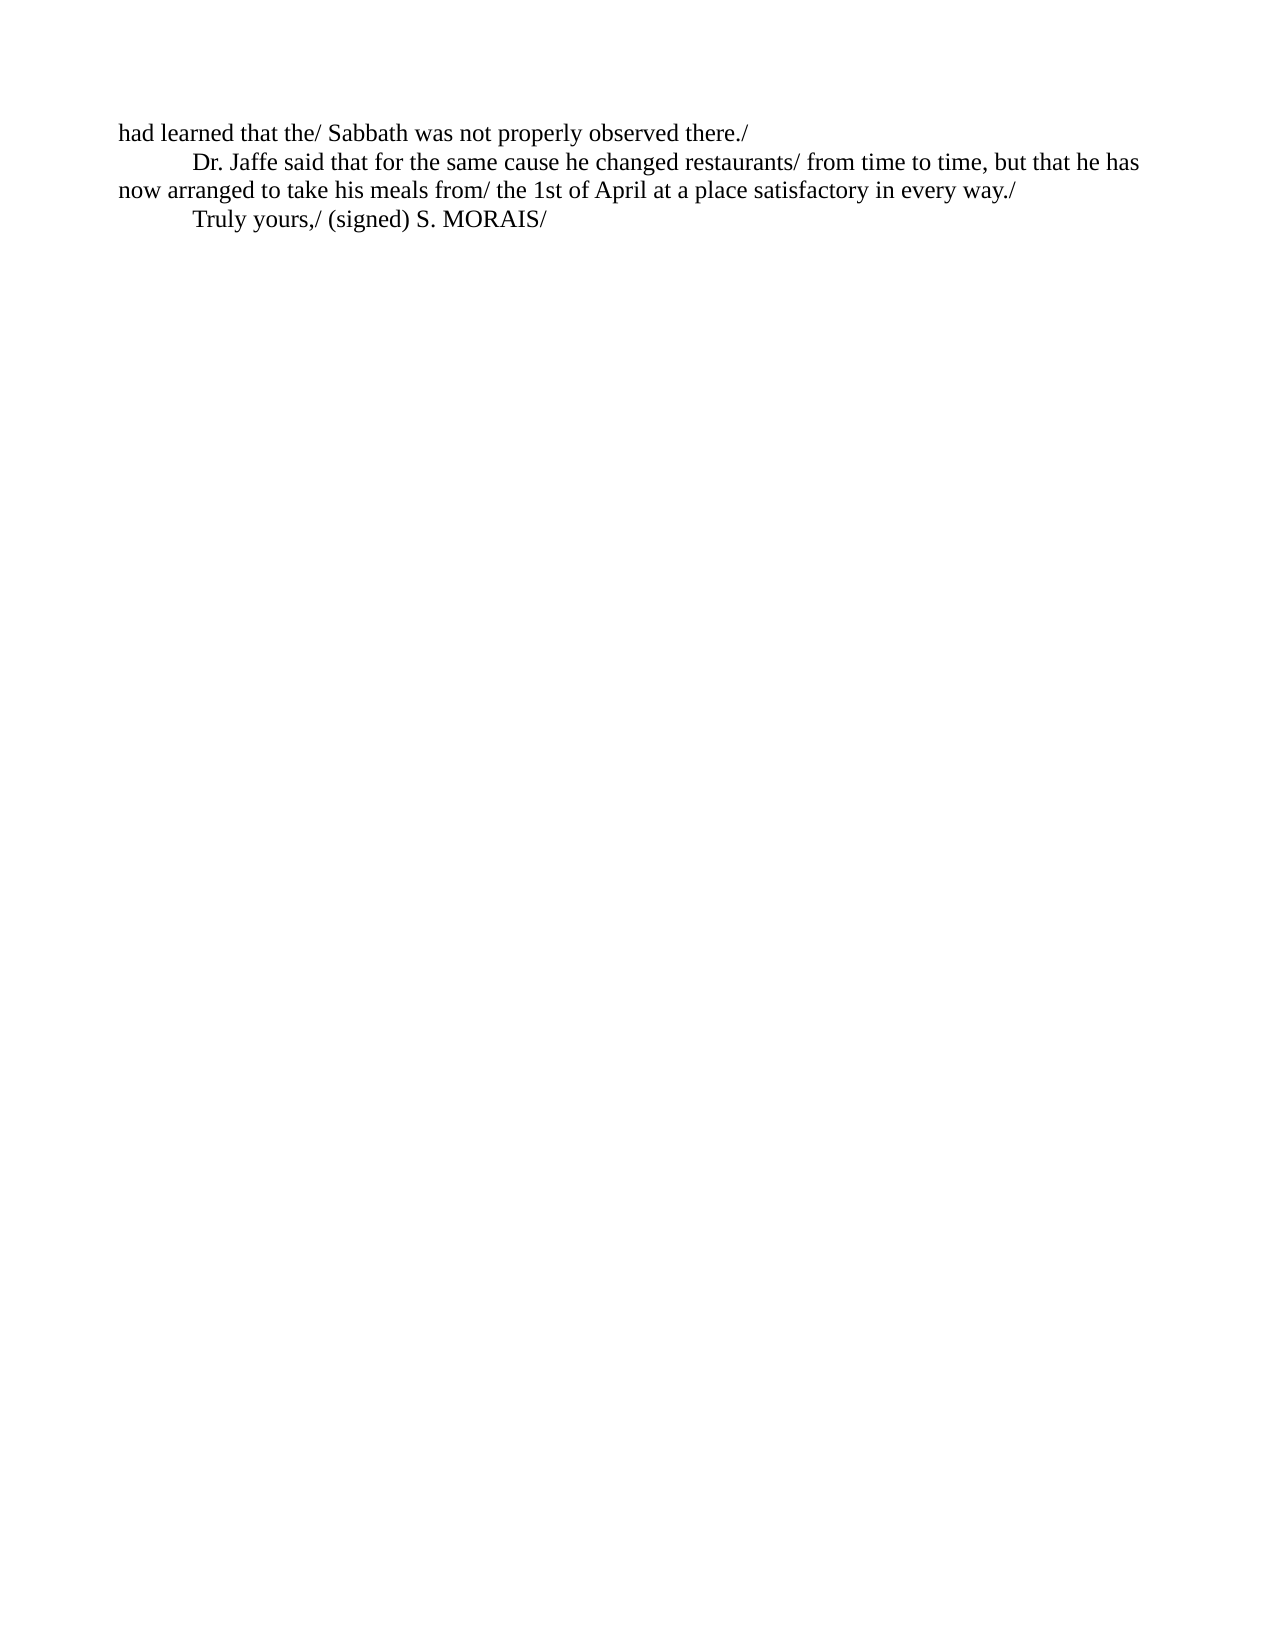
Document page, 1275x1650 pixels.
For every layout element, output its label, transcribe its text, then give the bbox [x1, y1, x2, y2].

text had learned that the/ Sabbath was not properly observed there./ [118, 118, 1157, 147]
text Dr. Jaffe said that for the same cause he changed restaurants/ from time to time, but that he has now arranged to take his meals from/ the 1st of April at a place satisfactory in every way./ [118, 147, 1157, 204]
text Truly yours,/ (signed) S. MORAIS/ [118, 204, 1157, 233]
